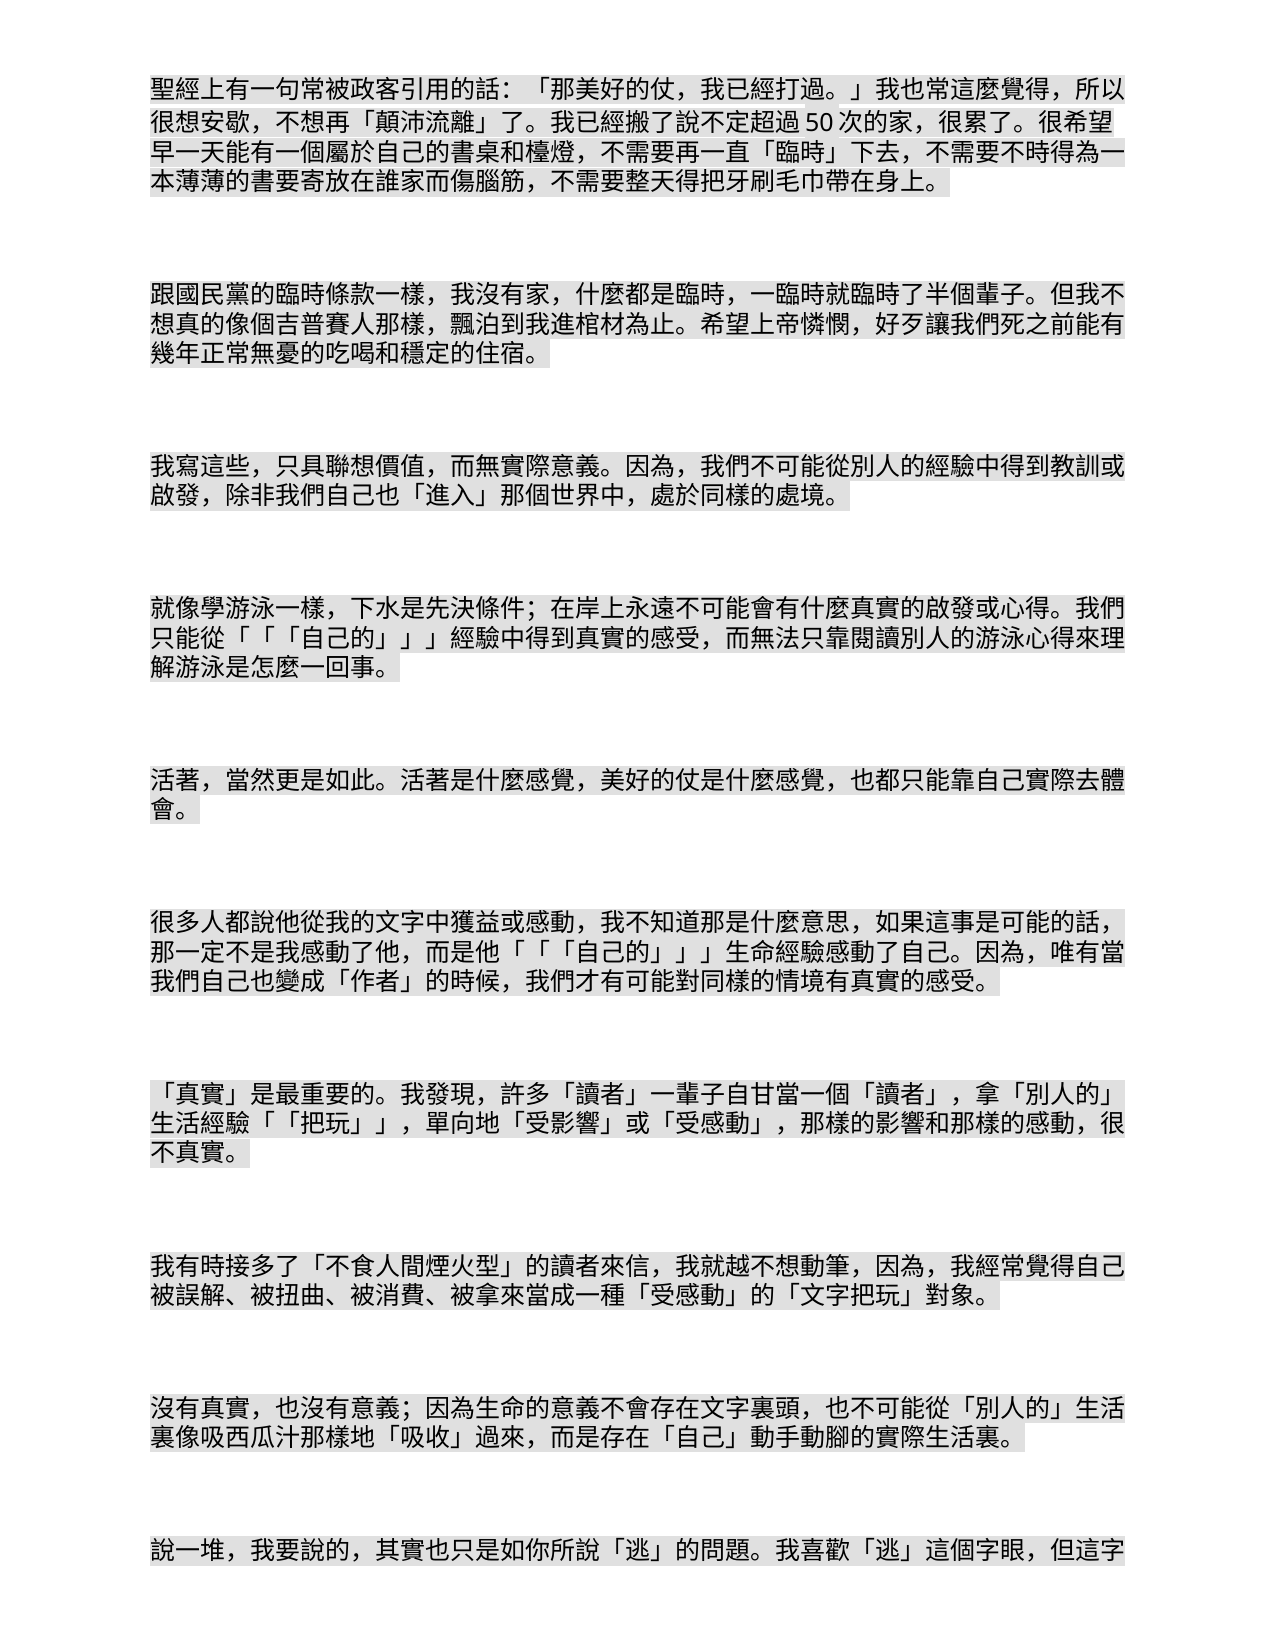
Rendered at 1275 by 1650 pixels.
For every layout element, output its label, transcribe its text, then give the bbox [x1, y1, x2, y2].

text 「真實」是最重要的。我發現，許多「讀者」一輩子自甘當一個「讀者」，拿「別人的」生活經驗「「把玩」」，單向地「受影響」或「受感動」，那樣的影響和那樣的感動，很不真實。 [150, 1080, 1125, 1168]
text 就像學游泳一樣，下水是先決條件；在岸上永遠不可能會有什麼真實的啟發或心得。我們只能從「「「自己的」」」經驗中得到真實的感受，而無法只靠閱讀別人的游泳心得來理解游泳是怎麼一回事。 [150, 594, 1125, 682]
text 活著，當然更是如此。活著是什麼感覺，美好的仗是什麼感覺，也都只能靠自己實際去體會。 [150, 766, 1125, 824]
text 聖經上有一句常被政客引用的話：「那美好的仗，我已經打過。」我也常這麼覺得，所以很想安歇，不想再「顛沛流離」了。我已經搬了說不定超過50次的家，很累了。很希望早一天能有一個屬於自己的書桌和檯燈，不需要再一直「臨時」下去，不需要不時得為一本薄薄的書要寄放在誰家而傷腦筋，不需要整天得把牙刷毛巾帶在身上。 [150, 75, 1125, 197]
text 說一堆，我要說的，其實也只是如你所說「逃」的問題。我喜歡「逃」這個字眼，但這字眼被一些吃飽閒閒的無聊文藝青年給汙染了。所以，我也逐漸不太敢再用這個神聖的字眼，以免「魚目混珠」。 [150, 1536, 1125, 1566]
text 我寫這些，只具聯想價值，而無實際意義。因為，我們不可能從別人的經驗中得到教訓或啟發，除非我們自己也「進入」那個世界中，處於同樣的處境。 [150, 452, 1125, 511]
text 跟國民黨的臨時條款一樣，我沒有家，什麼都是臨時，一臨時就臨時了半個輩子。但我不想真的像個吉普賽人那樣，飄泊到我進棺材為止。希望上帝憐憫，好歹讓我們死之前能有幾年正常無憂的吃喝和穩定的住宿。 [150, 281, 1125, 368]
text 沒有真實，也沒有意義；因為生命的意義不會存在文字裏頭，也不可能從「別人的」生活裏像吸西瓜汁那樣地「吸收」過來，而是存在「自己」動手動腳的實際生活裏。 [150, 1394, 1125, 1452]
text 很多人都說他從我的文字中獲益或感動，我不知道那是什麼意思，如果這事是可能的話，那一定不是我感動了他，而是他「「「自己的」」」生命經驗感動了自己。因為，唯有當我們自己也變成「作者」的時候，我們才有可能對同樣的情境有真實的感受。 [150, 908, 1125, 996]
text 我有時接多了「不食人間煙火型」的讀者來信，我就越不想動筆，因為，我經常覺得自己被誤解、被扭曲、被消費、被拿來當成一種「受感動」的「文字把玩」對象。 [150, 1252, 1125, 1310]
